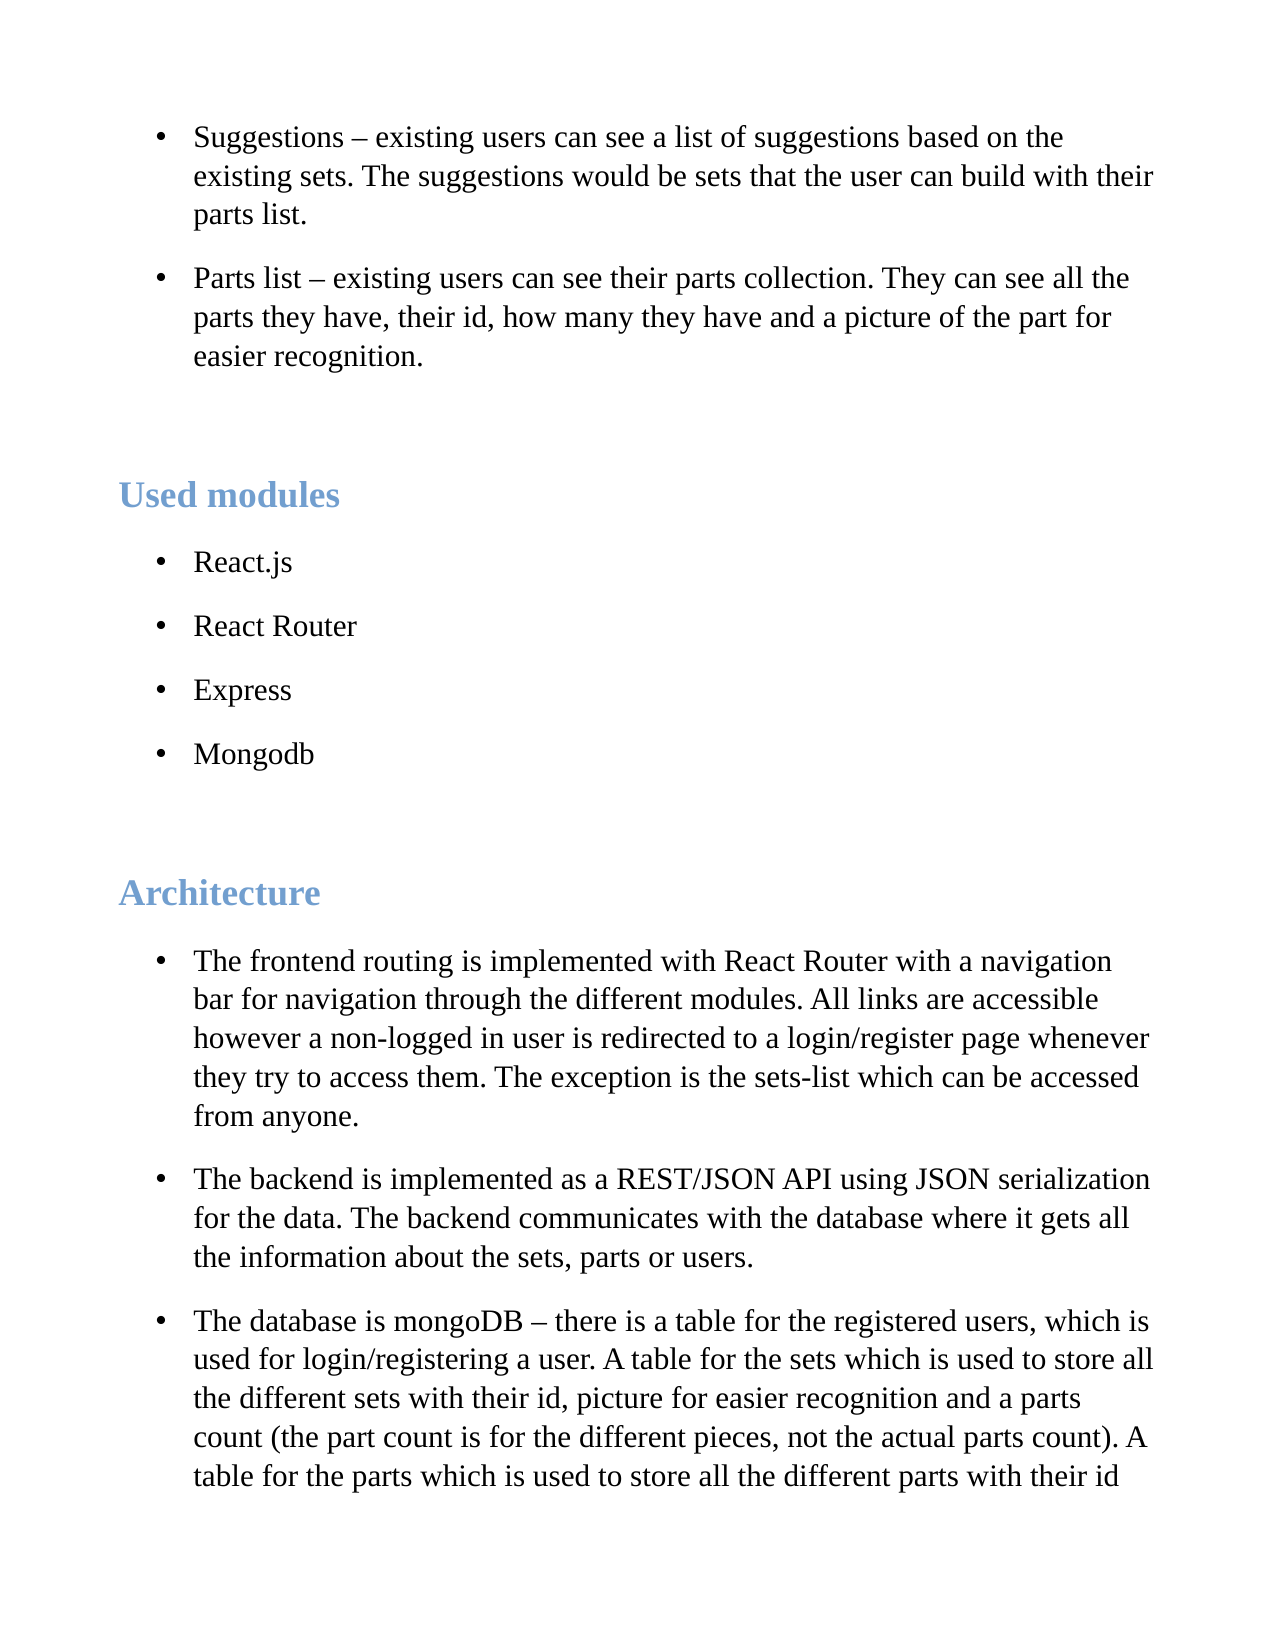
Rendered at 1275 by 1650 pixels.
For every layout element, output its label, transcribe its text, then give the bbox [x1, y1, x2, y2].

list Parts list – existing users can see their parts collection. They can see all the parts they have, their id, how many they have and a picture of the part for easier recognition. [156, 259, 1157, 373]
list The backend is implemented as a REST/JSON API using JSON serialization for the data. The backend communicates with the database where it gets all the information about the sets, parts or users. [156, 1161, 1157, 1274]
list Suggestions – existing users can see a list of suggestions based on the existing sets. The suggestions would be sets that the user can build with their parts list. [156, 118, 1157, 232]
list The frontend routing is implemented with React Router with a navigation bar for navigation through the different modules. All links are accessible however a non-logged in user is redirected to a login/register page whenever they try to access them. The exception is the sets-list which can be accessed from anyone. [156, 942, 1157, 1133]
list The database is mongoDB – there is a table for the registered users, which is used for login/registering a user. A table for the sets which is used to store all the different sets with their id, picture for easier recognition and a parts count (the part count is for the different pieces, not the actual parts count). A table for the parts which is used to store all the different parts with their id [156, 1302, 1157, 1493]
list Used modules [118, 472, 1157, 515]
list React Router [156, 607, 1157, 643]
list React.js [156, 544, 1157, 580]
list Architecture [118, 870, 1157, 913]
list Mongodb [156, 735, 1157, 771]
list Express [156, 671, 1157, 707]
